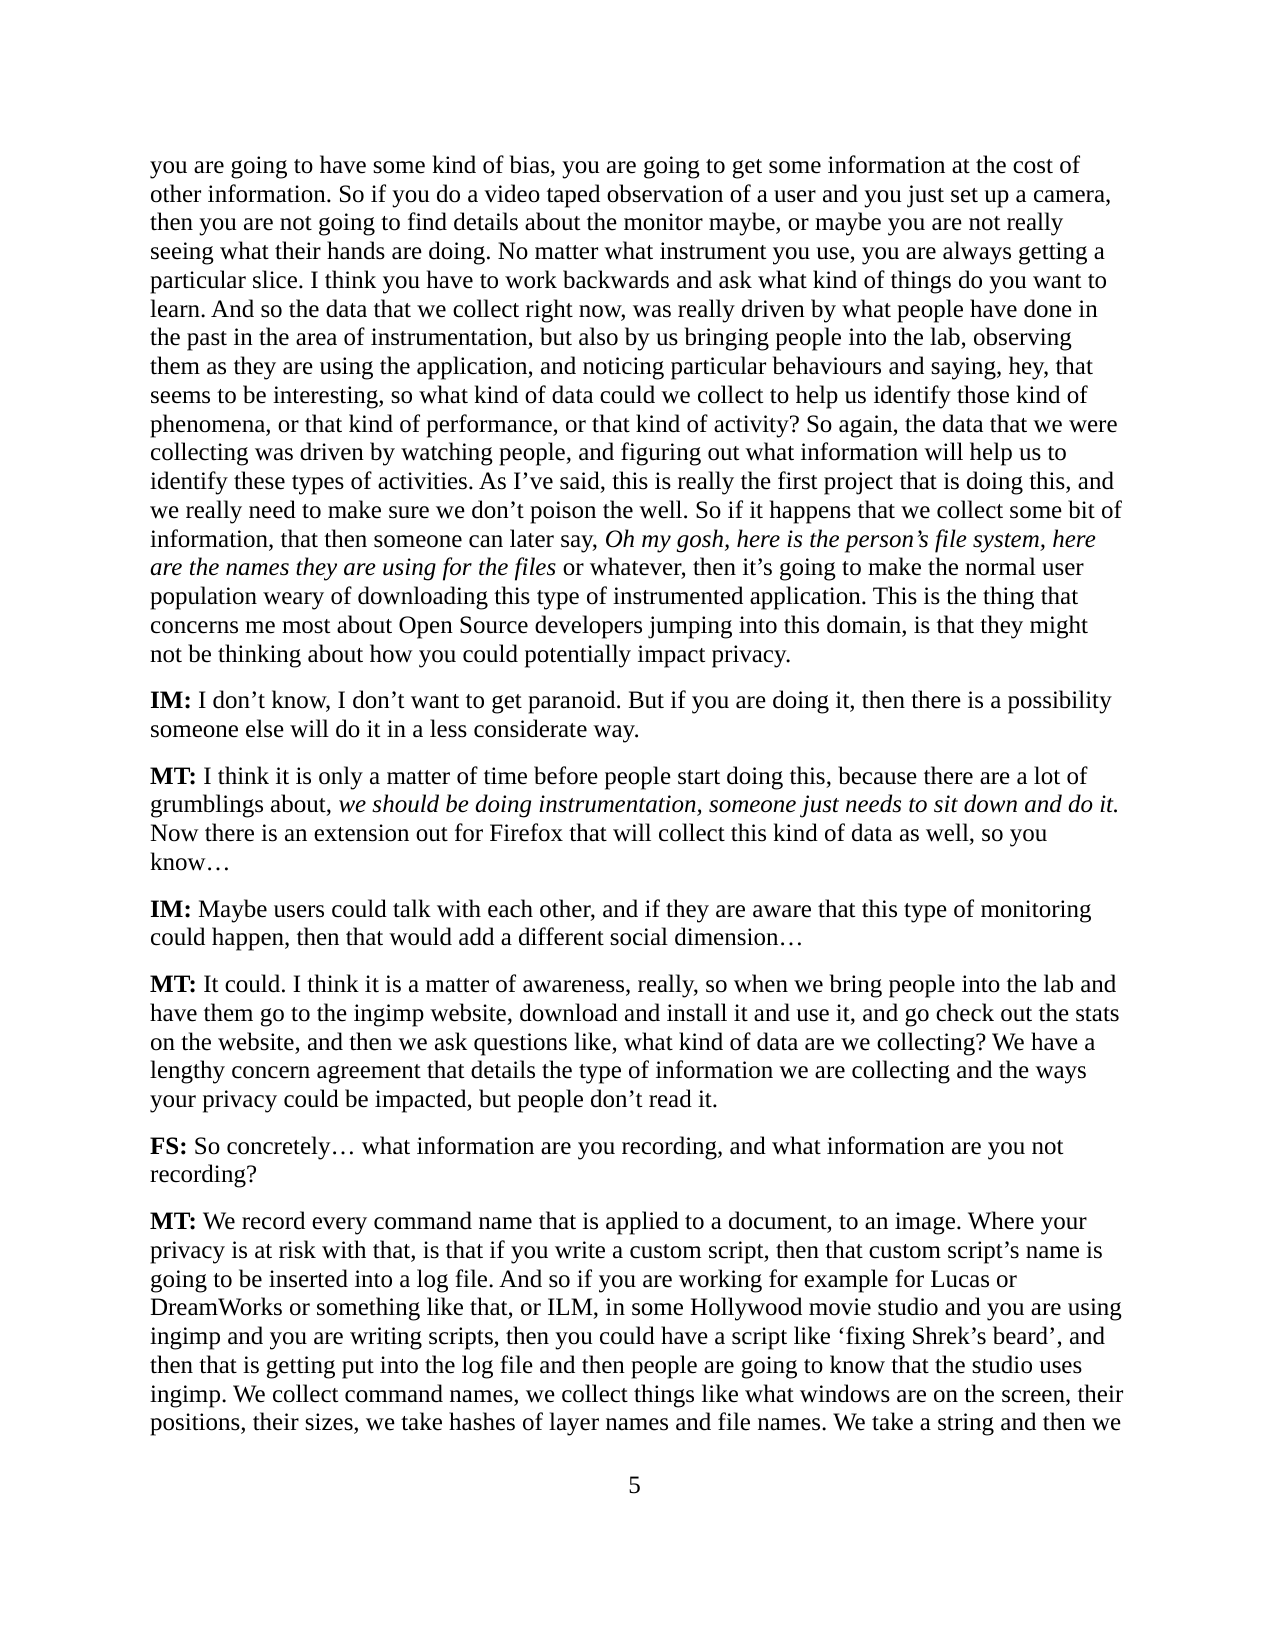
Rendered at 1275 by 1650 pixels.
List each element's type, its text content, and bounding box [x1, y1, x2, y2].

text IM: Maybe users could talk with each other, and if they are aware that this type of monitoring could happen, then that would add a different social dimension… [150, 894, 1125, 951]
text MT: I think it is only a matter of time before people start doing this, because there are a lot of grumblings about, we should be doing instrumentation, someone just needs to sit down and do it. Now there is an extension out for Firefox that will collect this kind of data as well, so you know… [150, 761, 1125, 876]
text MT: It could. I think it is a matter of awareness, really, so when we bring people into the lab and have them go to the ingimp website, download and install it and use it, and go check out the stats on the website, and then we ask questions like, what kind of data are we collecting? We have a lengthy concern agreement that details the type of information we are collecting and the ways your privacy could be impacted, but people don’t read it. [150, 969, 1125, 1113]
text MT: We record every command name that is applied to a document, to an image. Where your privacy is at risk with that, is that if you write a custom script, then that custom script’s name is going to be inserted into a log file. And so if you are working for example for Lucas or DreamWorks or something like that, or ILM, in some Hollywood movie studio and you are using ingimp and you are writing scripts, then you could have a script like ‘fixing Shrek’s beard’, and then that is getting put into the log file and then people are going to know that the studio uses ingimp. We collect command names, we collect things like what windows are on the screen, their positions, their sizes, we take hashes of layer names and file names. We take a string and then we [150, 1206, 1125, 1436]
text you are going to have some kind of bias, you are going to get some information at the cost of other information. So if you do a video taped observation of a user and you just set up a camera, then you are not going to find details about the monitor maybe, or maybe you are not really seeing what their hands are doing. No matter what instrument you use, you are always getting a particular slice. I think you have to work backwards and ask what kind of things do you want to learn. And so the data that we collect right now, was really driven by what people have done in the past in the area of instrumentation, but also by us bringing people into the lab, observing them as they are using the application, and noticing particular behaviours and saying, hey, that seems to be interesting, so what kind of data could we collect to help us identify those kind of phenomena, or that kind of performance, or that kind of activity? So again, the data that we were collecting was driven by watching people, and figuring out what information will help us to identify these types of activities. As I’ve said, this is really the first project that is doing this, and we really need to make sure we don’t poison the well. So if it happens that we collect some bit of information, that then someone can later say, Oh my gosh, here is the person’s file system, here are the names they are using for the files or whatever, then it’s going to make the normal user population weary of downloading this type of instrumented application. This is the thing that concerns me most about Open Source developers jumping into this domain, is that they might not be thinking about how you could potentially impact privacy. [150, 150, 1125, 667]
text FS: So concretely… what information are you recording, and what information are you not recording? [150, 1131, 1125, 1188]
text IM: I don’t know, I don’t want to get paranoid. But if you are doing it, then there is a possibility someone else will do it in a less considerate way. [150, 685, 1125, 743]
